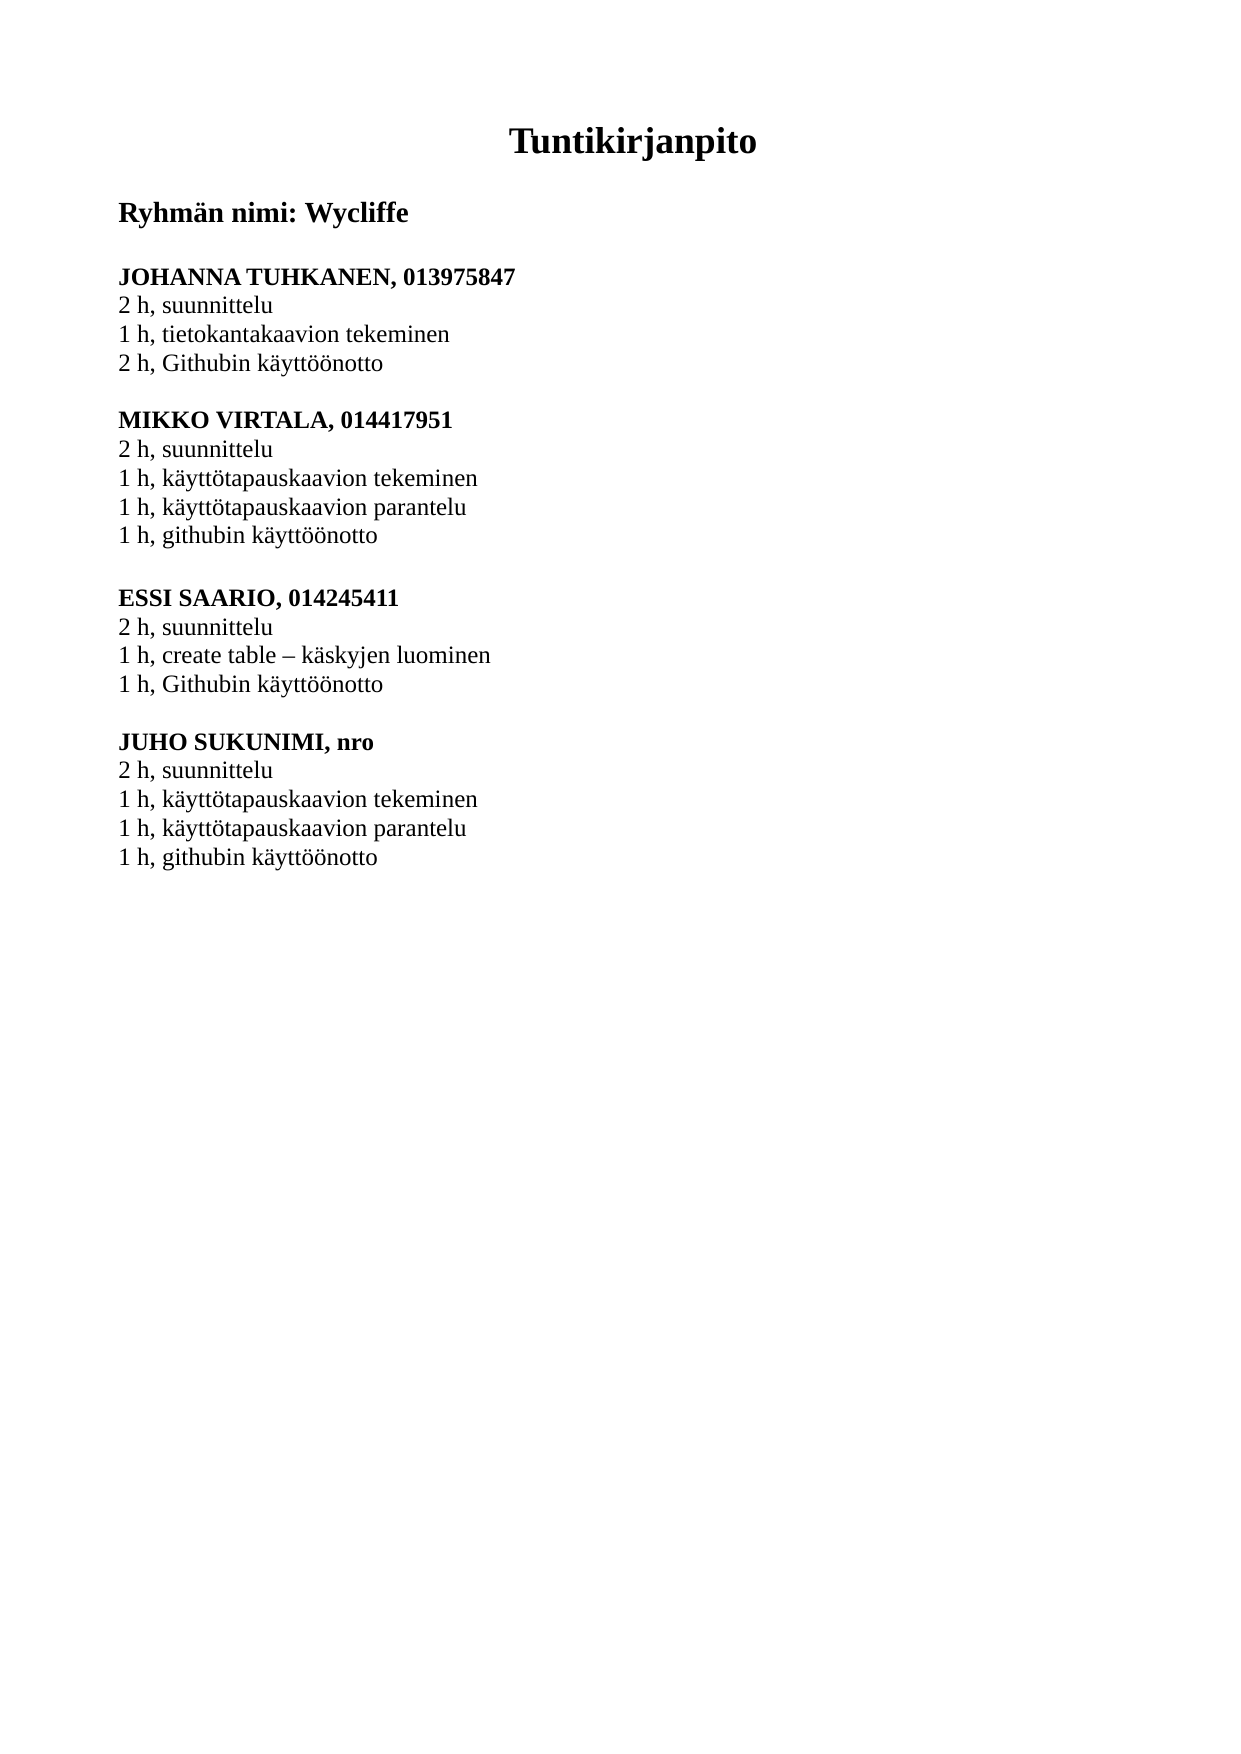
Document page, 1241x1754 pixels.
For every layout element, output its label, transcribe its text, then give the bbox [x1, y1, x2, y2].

text Ryhmän nimi: Wycliffe [118, 195, 1122, 228]
text 1 h, tietokantakaavion tekeminen [118, 319, 1122, 348]
text 1 h, githubin käyttöönotto [118, 842, 1122, 870]
text 2 h, suunnittelu [118, 612, 1122, 640]
text 1 h, käyttötapauskaavion parantelu [118, 813, 1122, 842]
text 1 h, githubin käyttöönotto [118, 521, 1122, 549]
text MIKKO VIRTALA, 014417951 [118, 406, 1122, 434]
text 1 h, käyttötapauskaavion parantelu [118, 492, 1122, 521]
text Tuntikirjanpito [118, 118, 1122, 161]
text 2 h, suunnittelu [118, 755, 1122, 784]
text 1 h, Githubin käyttöönotto [118, 669, 1122, 698]
text 1 h, käyttötapauskaavion tekeminen [118, 784, 1122, 813]
text JOHANNA TUHKANEN, 013975847 [118, 262, 1122, 291]
text 2 h, suunnittelu [118, 434, 1122, 463]
text 2 h, suunnittelu [118, 291, 1122, 319]
text 1 h, käyttötapauskaavion tekeminen [118, 463, 1122, 492]
text 2 h, Githubin käyttöönotto [118, 348, 1122, 377]
text JUHO SUKUNIMI, nro [118, 727, 1122, 755]
text ESSI SAARIO, 014245411 [118, 583, 1122, 612]
text 1 h, create table – käskyjen luominen [118, 640, 1122, 669]
